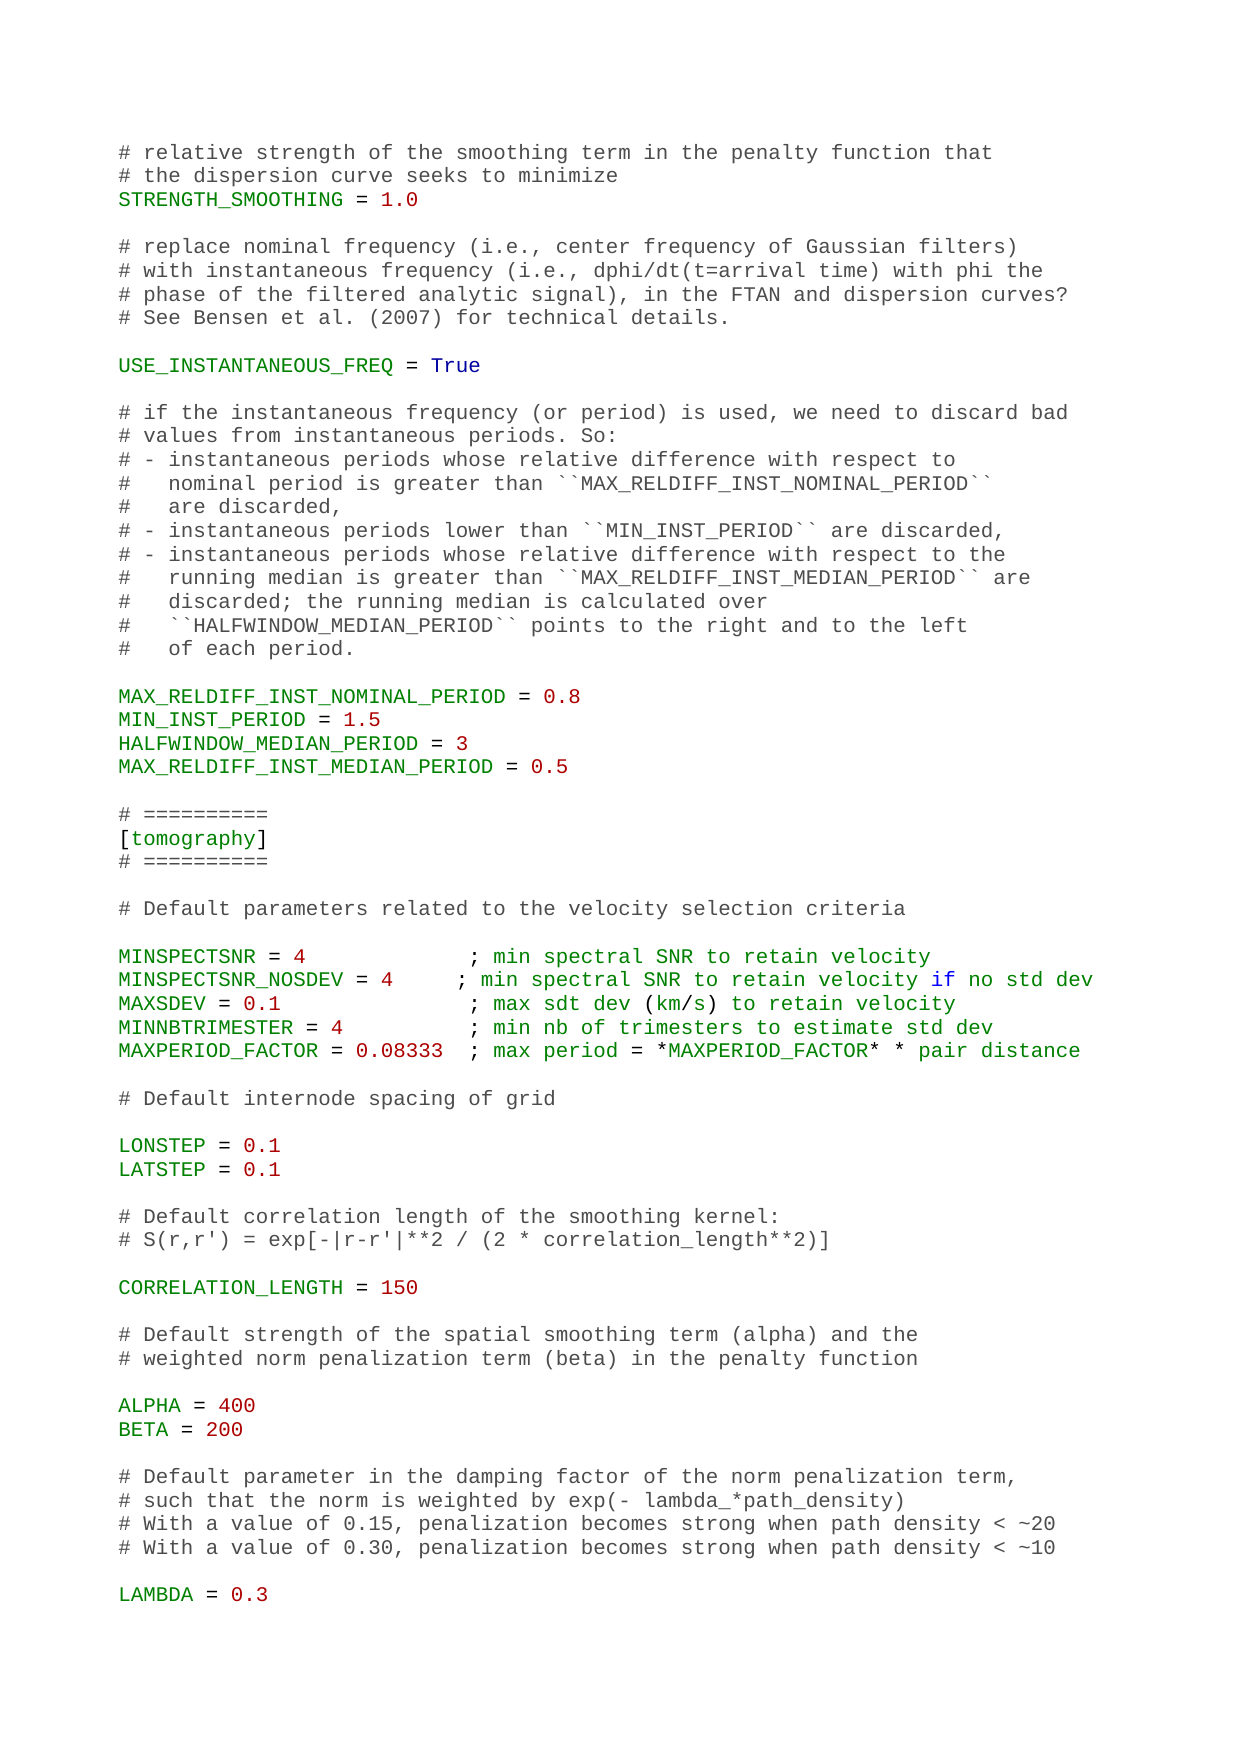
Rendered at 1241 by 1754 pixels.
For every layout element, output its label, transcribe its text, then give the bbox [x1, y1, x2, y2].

text # - instantaneous periods whose relative difference with respect to the [118, 544, 1122, 567]
text # if the instantaneous frequency (or period) is used, we need to discard bad [118, 402, 1122, 426]
text # phase of the filtered analytic signal), in the FTAN and dispersion curves? [118, 284, 1122, 307]
text # are discarded, [118, 496, 1122, 520]
text # ========== [118, 851, 1122, 875]
text # S(r,r') = exp[-|r-r'|**2 / (2 * correlation_length**2)] [118, 1229, 1122, 1253]
text MINSPECTSNR = 4 ; min spectral SNR to retain velocity [118, 946, 1122, 969]
text MIN_INST_PERIOD = 1.5 [118, 709, 1122, 733]
text LAMBDA = 0.3 [118, 1584, 1122, 1608]
text # ``HALFWINDOW_MEDIAN_PERIOD`` points to the right and to the left [118, 615, 1122, 638]
text # the dispersion curve seeks to minimize [118, 165, 1122, 189]
text MAXSDEV = 0.1 ; max sdt dev (km/s) to retain velocity [118, 993, 1122, 1017]
text LATSTEP = 0.1 [118, 1158, 1122, 1182]
text # of each period. [118, 638, 1122, 662]
text CORRELATION_LENGTH = 150 [118, 1277, 1122, 1300]
text # With a value of 0.30, penalization becomes strong when path density < ~10 [118, 1537, 1122, 1561]
text LONSTEP = 0.1 [118, 1135, 1122, 1158]
text # Default correlation length of the smoothing kernel: [118, 1206, 1122, 1229]
text ALPHA = 400 [118, 1395, 1122, 1419]
text # See Bensen et al. (2007) for technical details. [118, 307, 1122, 331]
text [tomography] [118, 827, 1122, 851]
text # nominal period is greater than ``MAX_RELDIFF_INST_NOMINAL_PERIOD`` [118, 473, 1122, 496]
text # relative strength of the smoothing term in the penalty function that [118, 142, 1122, 165]
text USE_INSTANTANEOUS_FREQ = True [118, 354, 1122, 378]
text # with instantaneous frequency (i.e., dphi/dt(t=arrival time) with phi the [118, 260, 1122, 284]
text HALFWINDOW_MEDIAN_PERIOD = 3 [118, 733, 1122, 757]
text BETA = 200 [118, 1419, 1122, 1442]
text MAXPERIOD_FACTOR = 0.08333 ; max period = *MAXPERIOD_FACTOR* * pair distance [118, 1040, 1122, 1064]
text # Default parameters related to the velocity selection criteria [118, 898, 1122, 922]
text # such that the norm is weighted by exp(- lambda_*path_density) [118, 1489, 1122, 1513]
text # Default strength of the spatial smoothing term (alpha) and the [118, 1324, 1122, 1348]
text MAX_RELDIFF_INST_NOMINAL_PERIOD = 0.8 [118, 686, 1122, 709]
text # - instantaneous periods whose relative difference with respect to [118, 449, 1122, 473]
text # discarded; the running median is calculated over [118, 591, 1122, 615]
text # running median is greater than ``MAX_RELDIFF_INST_MEDIAN_PERIOD`` are [118, 567, 1122, 591]
text # Default parameter in the damping factor of the norm penalization term, [118, 1466, 1122, 1489]
text MINSPECTSNR_NOSDEV = 4 ; min spectral SNR to retain velocity if no std dev [118, 969, 1122, 993]
text # Default internode spacing of grid [118, 1088, 1122, 1111]
text MAX_RELDIFF_INST_MEDIAN_PERIOD = 0.5 [118, 757, 1122, 780]
text # With a value of 0.15, penalization becomes strong when path density < ~20 [118, 1513, 1122, 1537]
text # replace nominal frequency (i.e., center frequency of Gaussian filters) [118, 236, 1122, 260]
text # weighted norm penalization term (beta) in the penalty function [118, 1348, 1122, 1371]
text STRENGTH_SMOOTHING = 1.0 [118, 189, 1122, 213]
text # ========== [118, 804, 1122, 827]
text MINNBTRIMESTER = 4 ; min nb of trimesters to estimate std dev [118, 1017, 1122, 1040]
text # - instantaneous periods lower than ``MIN_INST_PERIOD`` are discarded, [118, 520, 1122, 544]
text # values from instantaneous periods. So: [118, 426, 1122, 449]
